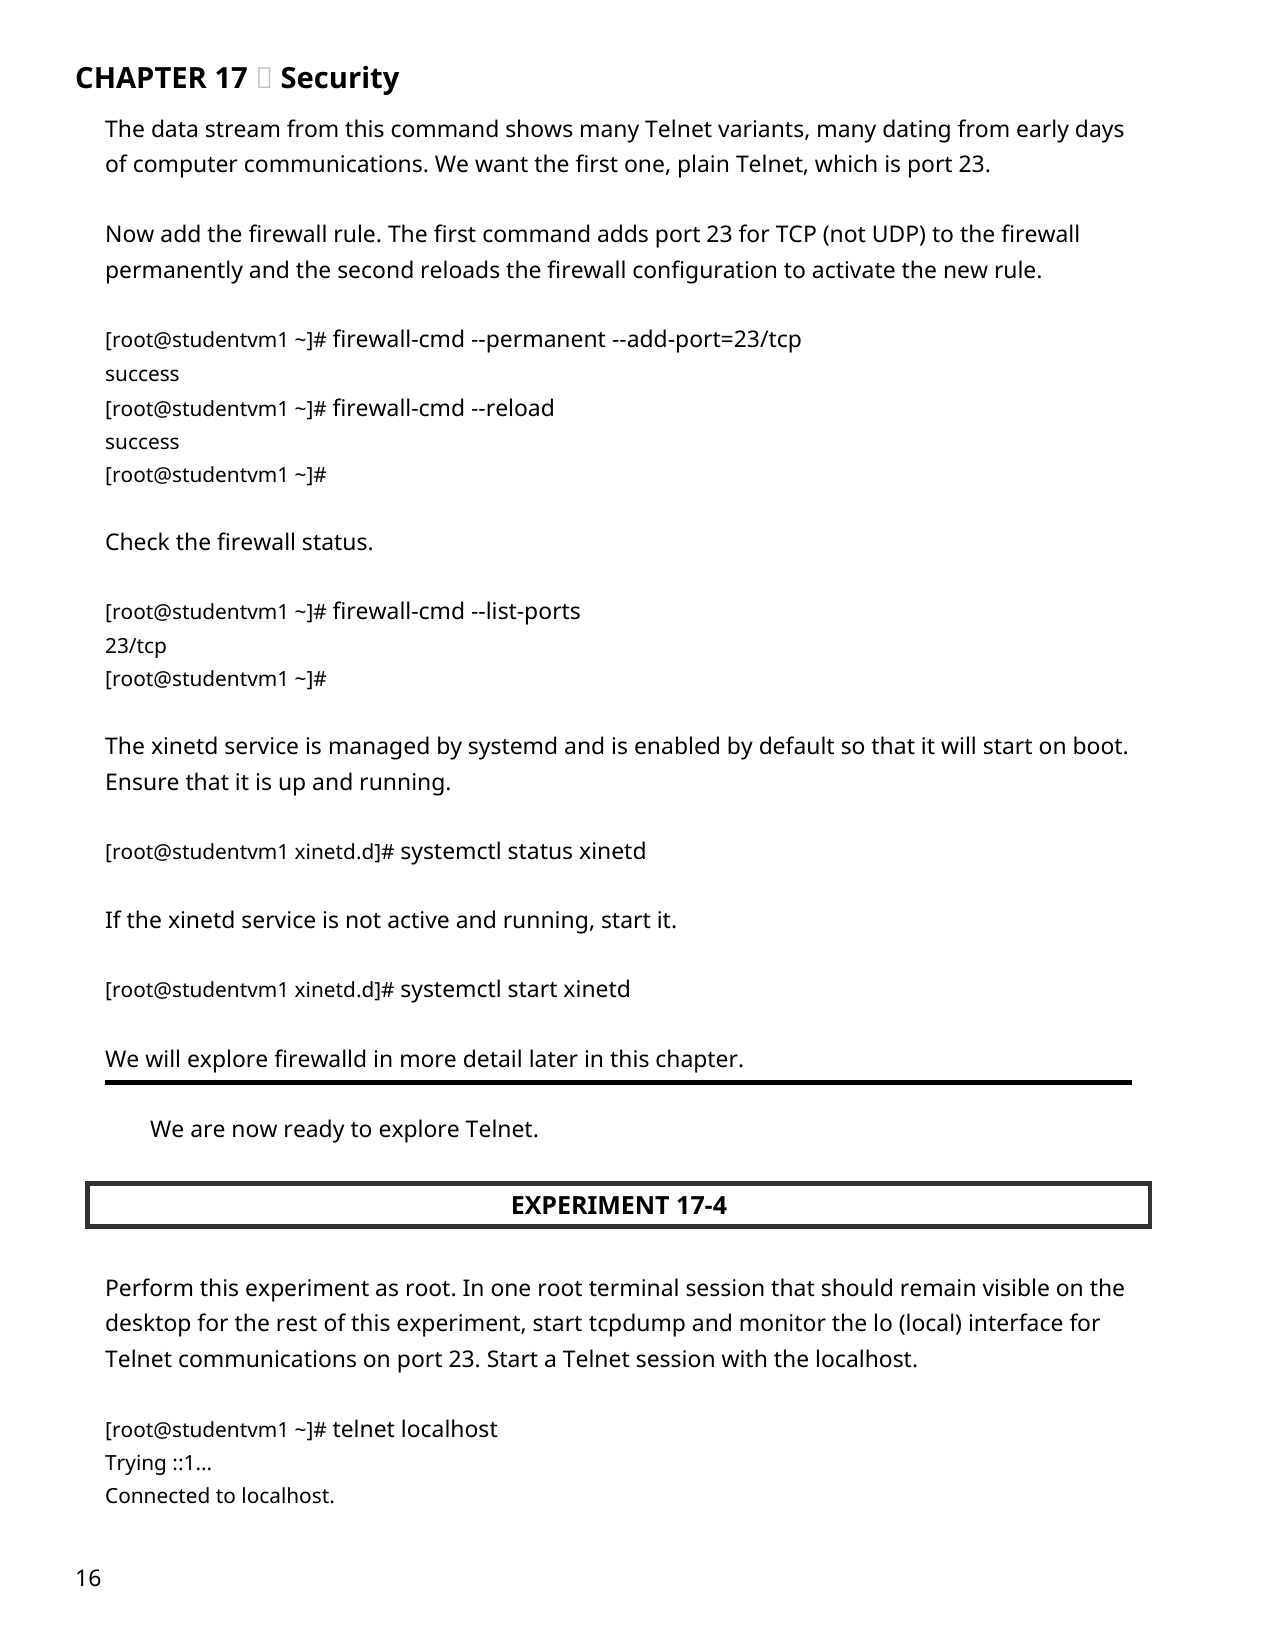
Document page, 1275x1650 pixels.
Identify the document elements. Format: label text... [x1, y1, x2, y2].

text [root@studentvm1 ~]# firewall-cmd --list-ports [105, 595, 1132, 626]
text [root@studentvm1 xinetd.d]# systemctl start xinetd [105, 973, 1132, 1005]
text success [105, 427, 1132, 456]
text We are now ready to explore Telnet. [75, 1110, 1162, 1144]
text [root@studentvm1 ~]# [105, 460, 1132, 488]
text We will explore firewalld in more detail later in this chapter. [105, 1043, 1132, 1080]
text Perform this experiment as root. In one root terminal session that should remain visible on the desktop for the rest of this experiment, start tcpdump and monitor the lo (local) interface for Telnet communications on port 23. Start a Telnet session with the localhost. [105, 1271, 1132, 1374]
text The data stream from this command shows many Telnet variants, many dating from early days of computer communications. We want the first one, plain Telnet, which is port 23. [105, 112, 1132, 180]
text [root@studentvm1 ~]# firewall-cmd --permanent --add-port=23/tcp [105, 323, 1132, 354]
text Check the firewall status. [105, 526, 1132, 557]
text If the xinetd service is not active and running, start it. [105, 904, 1132, 935]
text [root@studentvm1 xinetd.d]# systemctl status xinetd [105, 835, 1132, 866]
text Connected to localhost. [105, 1481, 1132, 1509]
text Now add the firewall rule. The first command adds port 23 for TCP (not UDP) to the firewall permanently and the second reloads the firewall configuration to activate the new rule. [105, 218, 1132, 285]
text [root@studentvm1 ~]# telnet localhost [105, 1413, 1132, 1444]
text [root@studentvm1 ~]# [105, 664, 1132, 692]
text The xinetd service is managed by systemd and is enabled by default so that it will start on boot. Ensure that it is up and running. [105, 730, 1132, 797]
text Trying ::1... [105, 1448, 1132, 1477]
text Experiment 17-4 [90, 1186, 1148, 1224]
text [root@studentvm1 ~]# firewall-cmd --reload [105, 391, 1132, 423]
text 23/tcp [105, 631, 1132, 659]
text success [105, 359, 1132, 387]
